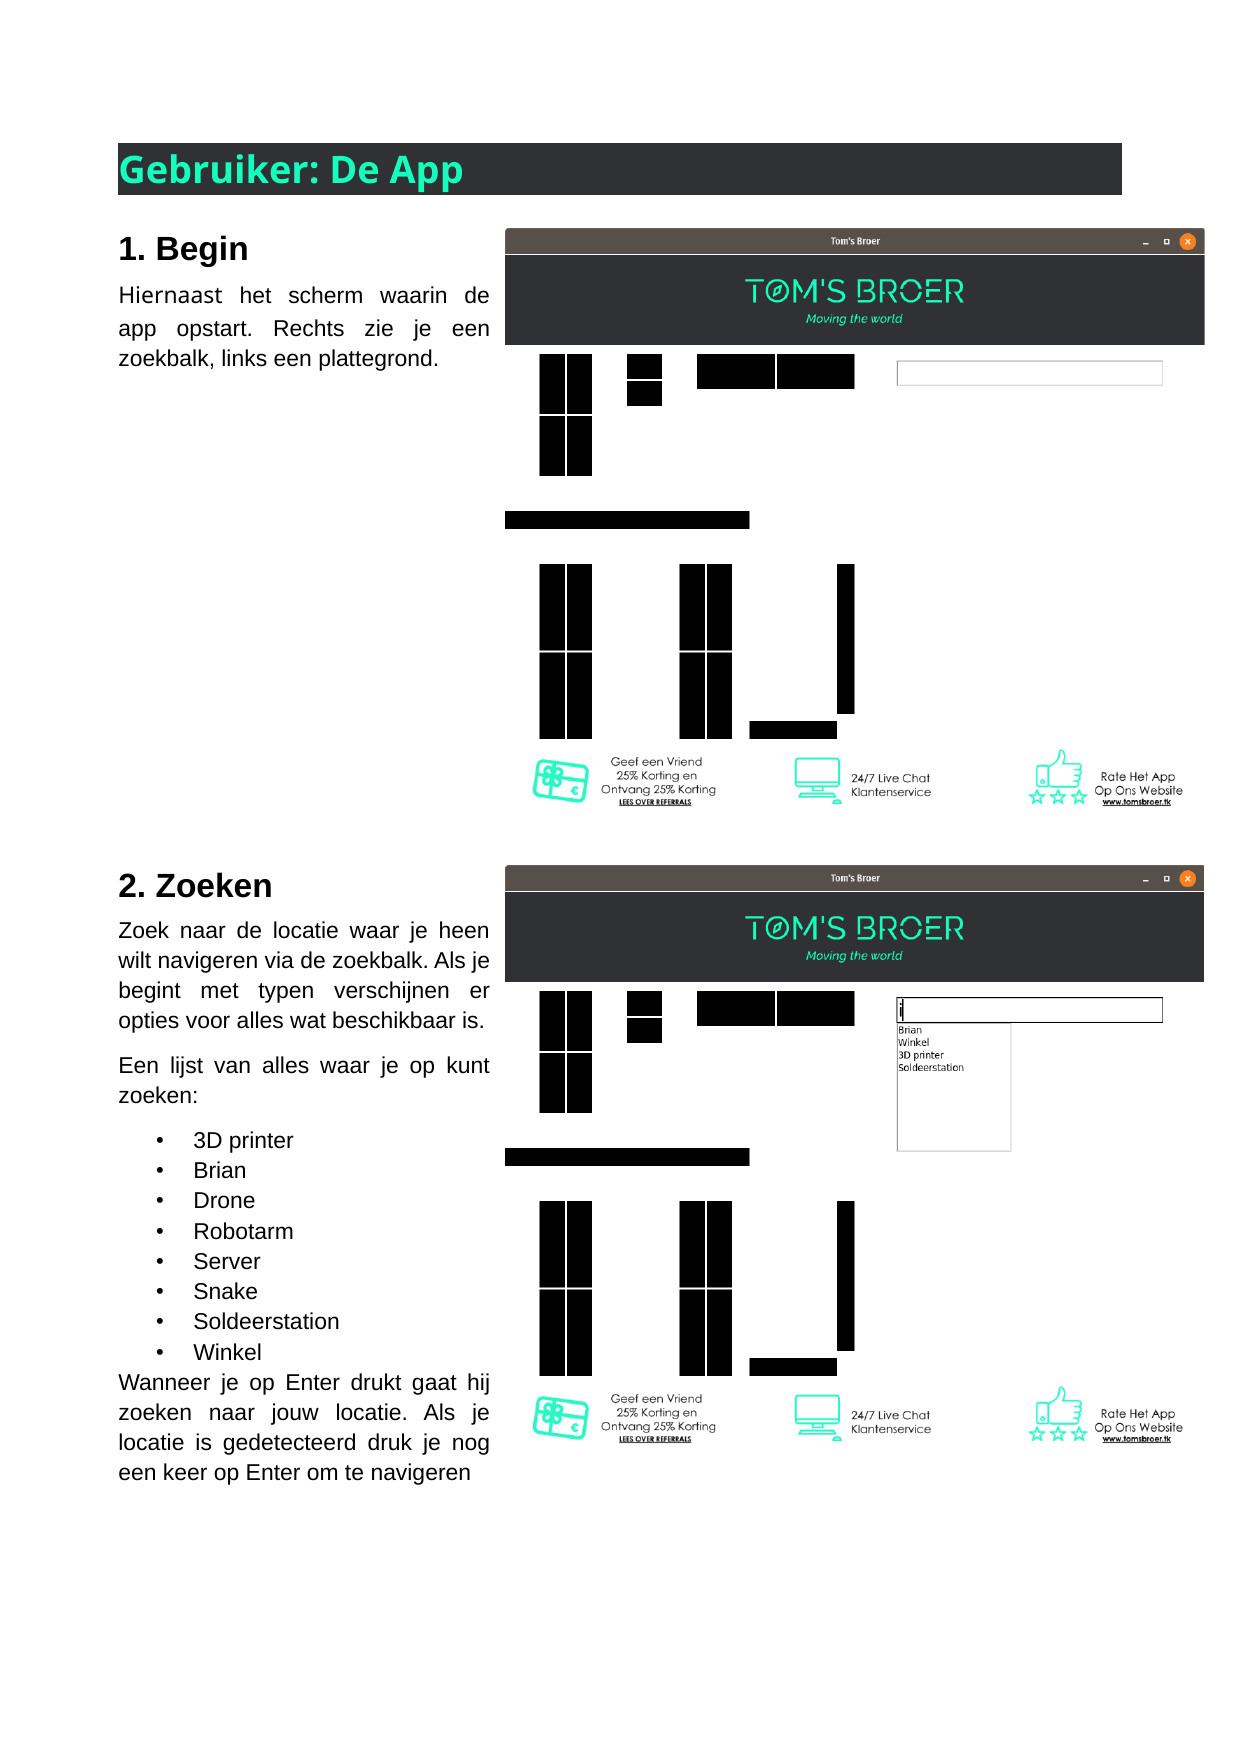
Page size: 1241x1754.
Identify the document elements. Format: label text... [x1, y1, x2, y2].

list Drone [156, 1187, 505, 1214]
list Server [156, 1248, 505, 1274]
subtitle 1. Begin [118, 228, 505, 267]
text Een lijst van alles waar je op kunt zoeken: [118, 1052, 505, 1109]
subtitle 2. Zoeken [118, 866, 505, 904]
list Winkel [156, 1338, 505, 1365]
text Zoek naar de locatie waar je heen wilt navigeren via de zoekbalk. Als je begint met typen verschijnen er opties voor alles wat beschikbaar is. [118, 917, 505, 1034]
list Soldeerstation [156, 1308, 505, 1335]
picture [505, 228, 1205, 814]
list Snake [156, 1278, 505, 1304]
list 3D printer [156, 1127, 505, 1153]
list Brian [156, 1157, 505, 1184]
text Hiernaast het scherm waarin de app opstart. Rechts zie je een zoekbalk, links een plattegrond. [118, 279, 505, 371]
list Wanneer je op Enter drukt gaat hij zoeken naar jouw locatie. Als je locatie is gedetecteerd druk je nog een keer op Enter om te navigeren [118, 1369, 1122, 1486]
subtitle Gebruiker: De App [118, 143, 1122, 195]
list Robotarm [156, 1218, 505, 1244]
picture [505, 865, 1204, 1451]
